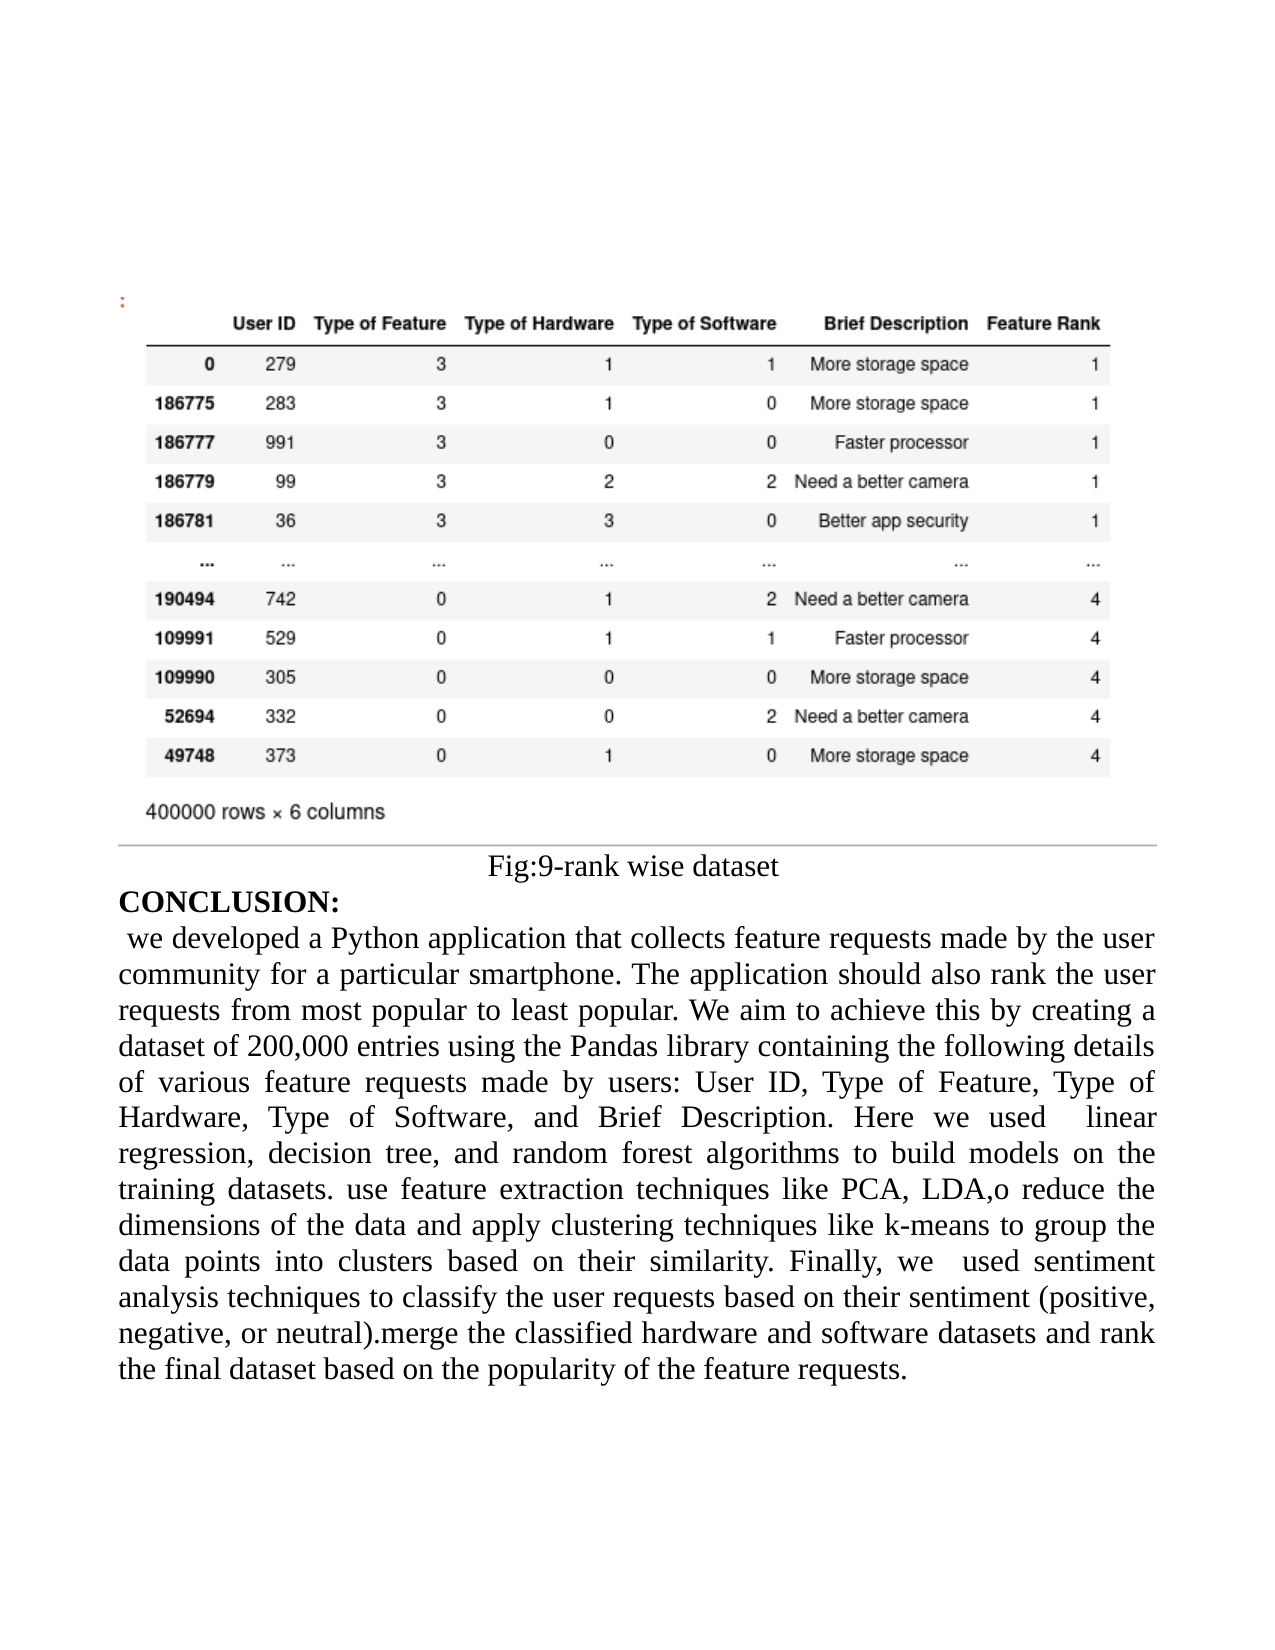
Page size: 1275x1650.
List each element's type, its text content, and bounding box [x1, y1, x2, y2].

picture [118, 297, 1157, 848]
text CONCLUSION: [118, 883, 1157, 919]
text Fig:9-rank wise dataset [118, 848, 1157, 883]
text we developed a Python application that collects feature requests made by the user community for a particular smartphone. The application should also rank the user requests from most popular to least popular. We aim to achieve this by creating a dataset of 200,000 entries using the Pandas library containing the following details of various feature requests made by users: User ID, Type of Feature, Type of Hardware, Type of Software, and Brief Description. Here we used linear regression, decision tree, and random forest algorithms to build models on the training datasets. use feature extraction techniques like PCA, LDA,o reduce the dimensions of the data and apply clustering techniques like k-means to group the data points into clusters based on their similarity. Finally, we used sentiment analysis techniques to classify the user requests based on their sentiment (positive, negative, or neutral).merge the classified hardware and software datasets and rank the final dataset based on the popularity of the feature requests. [118, 919, 1157, 1386]
